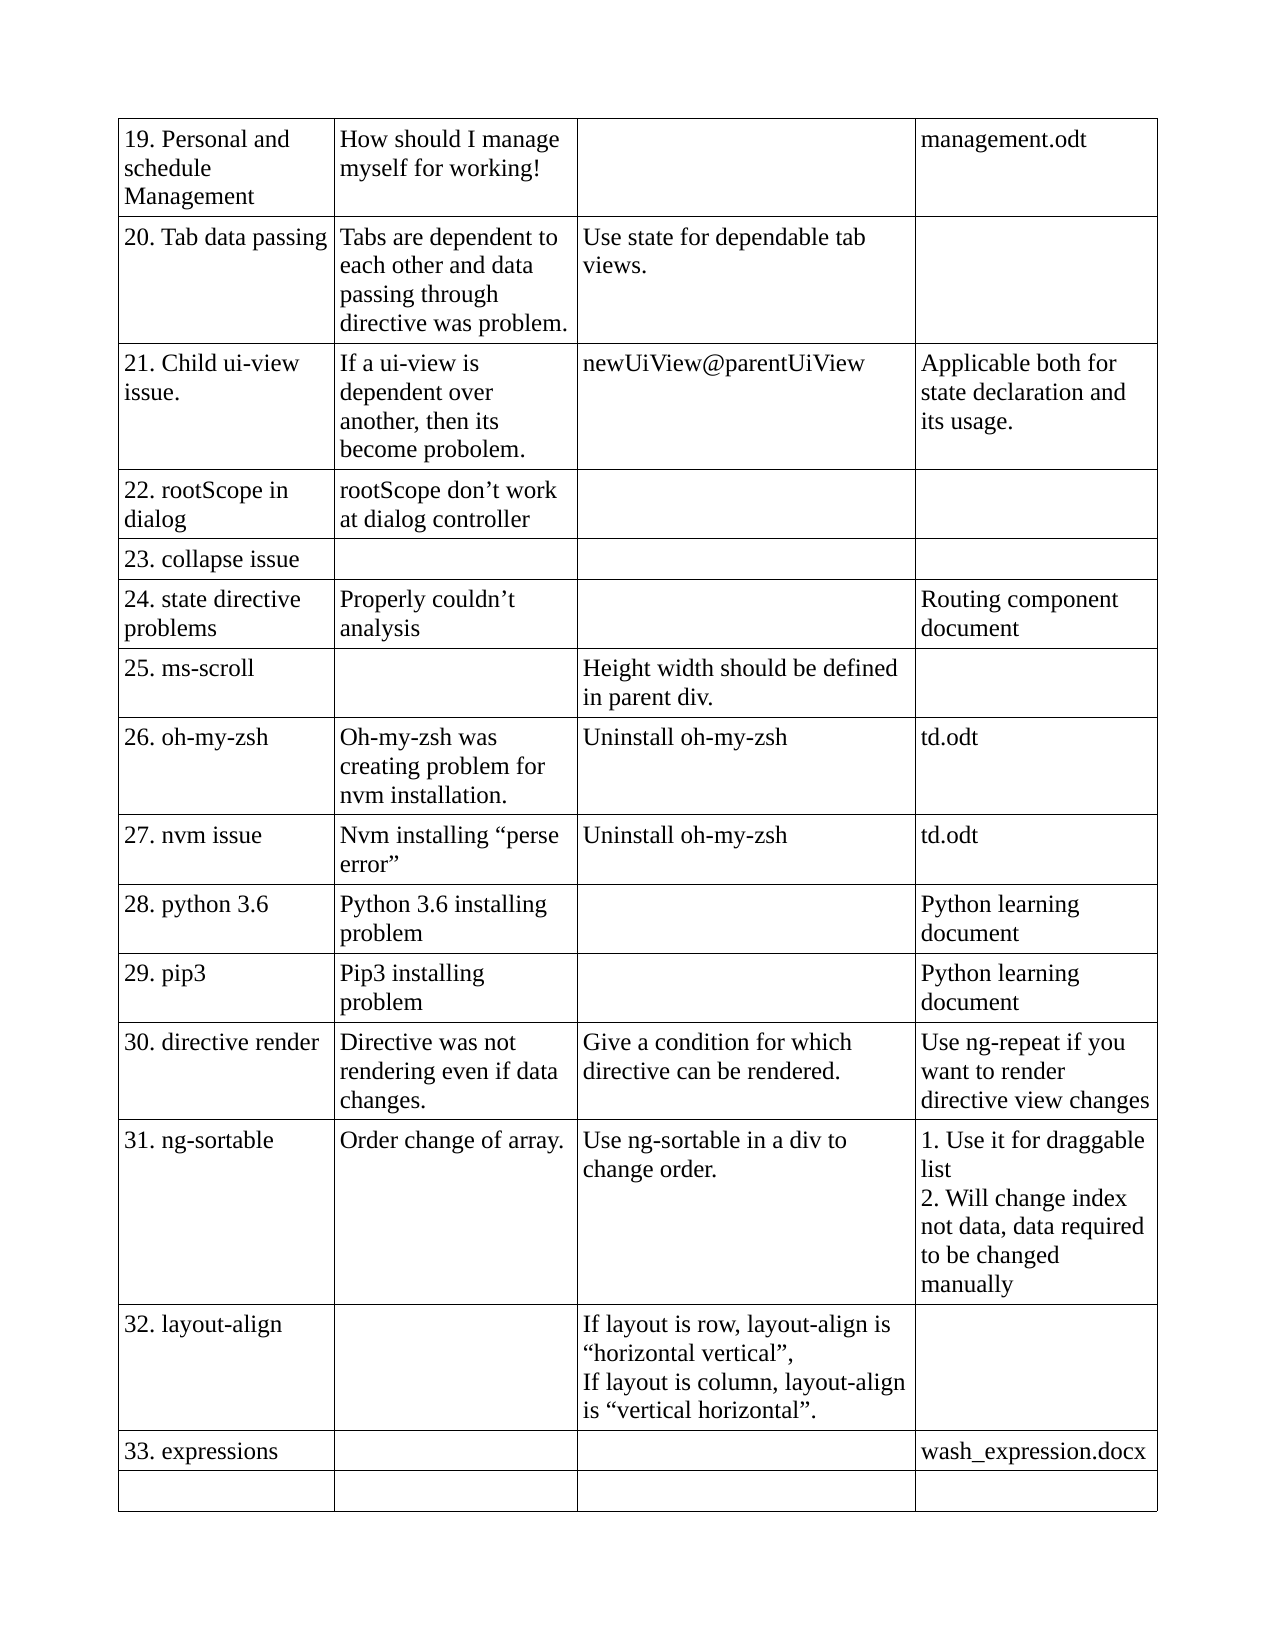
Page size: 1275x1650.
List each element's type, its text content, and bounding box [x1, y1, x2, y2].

table_cell [578, 1471, 915, 1511]
table_cell Routing component document [916, 580, 1157, 647]
table_cell 24. state directive problems [119, 580, 334, 647]
table_cell 25. ms-scroll [119, 649, 334, 717]
table_cell Uninstall oh-my-zsh [578, 815, 915, 883]
table_cell 20. Tab data passing [119, 217, 334, 342]
table_cell [578, 1431, 915, 1470]
table_cell 31. ng-sortable [119, 1120, 334, 1303]
table_cell 19. Personal and schedule Management [119, 119, 334, 216]
table_cell [578, 470, 915, 538]
table_cell [916, 539, 1157, 578]
table_cell [335, 649, 577, 717]
table_cell 26. oh-my-zsh [119, 718, 334, 814]
table_cell 32. layout-align [119, 1305, 334, 1430]
table_cell 23. collapse issue [119, 539, 334, 578]
table_cell [335, 539, 577, 578]
table_cell Python learning document [916, 954, 1157, 1022]
table_cell [916, 1305, 1157, 1430]
table_cell [335, 1305, 577, 1430]
table_cell td.odt [916, 718, 1157, 814]
table_cell 30. directive render [119, 1023, 334, 1119]
table_cell Uninstall oh-my-zsh [578, 718, 915, 814]
table_cell wash_expression.docx [916, 1431, 1157, 1470]
table_cell Python 3.6 installing problem [335, 885, 577, 952]
table_cell [578, 885, 915, 952]
table_cell [916, 470, 1157, 538]
table_cell 29. pip3 [119, 954, 334, 1022]
table_cell 21. Child ui-view issue. [119, 344, 334, 469]
table_cell [578, 539, 915, 578]
table_cell Pip3 installing problem [335, 954, 577, 1022]
table_cell If layout is row, layout-align is “horizontal vertical”, If layout is column, layout-align is “vertical horizontal”. [578, 1305, 915, 1430]
table_cell 1. Use it for draggable list 2. Will change index not data, data required to be changed manually [916, 1120, 1157, 1303]
table_cell 27. nvm issue [119, 815, 334, 883]
table_cell [916, 1471, 1157, 1511]
table_cell Height width should be defined in parent div. [578, 649, 915, 717]
table_cell Use ng-repeat if you want to render directive view changes [916, 1023, 1157, 1119]
table_cell [335, 1471, 577, 1511]
table_cell [578, 954, 915, 1022]
table_cell 33. expressions [119, 1431, 334, 1470]
table_cell Nvm installing “perse error” [335, 815, 577, 883]
table_cell [335, 1431, 577, 1470]
table_cell Tabs are dependent to each other and data passing through directive was problem. [335, 217, 577, 342]
table_cell How should I manage myself for working! [335, 119, 577, 216]
table_cell rootScope don’t work at dialog controller [335, 470, 577, 538]
table_cell 22. rootScope in dialog [119, 470, 334, 538]
table_cell Oh-my-zsh was creating problem for nvm installation. [335, 718, 577, 814]
table_cell If a ui-view is dependent over another, then its become probolem. [335, 344, 577, 469]
table_cell td.odt [916, 815, 1157, 883]
table_cell 28. python 3.6 [119, 885, 334, 952]
table_cell [119, 1471, 334, 1511]
table_cell Use state for dependable tab views. [578, 217, 915, 342]
table_cell [578, 580, 915, 647]
table_cell newUiView@parentUiView [578, 344, 915, 469]
table_cell management.odt [916, 119, 1157, 216]
table_cell Give a condition for which directive can be rendered. [578, 1023, 915, 1119]
table_cell Order change of array. [335, 1120, 577, 1303]
table_cell Use ng-sortable in a div to change order. [578, 1120, 915, 1303]
table_cell Properly couldn’t analysis [335, 580, 577, 647]
table_cell [578, 119, 915, 216]
table_cell Python learning document [916, 885, 1157, 952]
table_cell Directive was not rendering even if data changes. [335, 1023, 577, 1119]
table_cell [916, 217, 1157, 342]
table_cell [916, 649, 1157, 717]
table_cell Applicable both for state declaration and its usage. [916, 344, 1157, 469]
